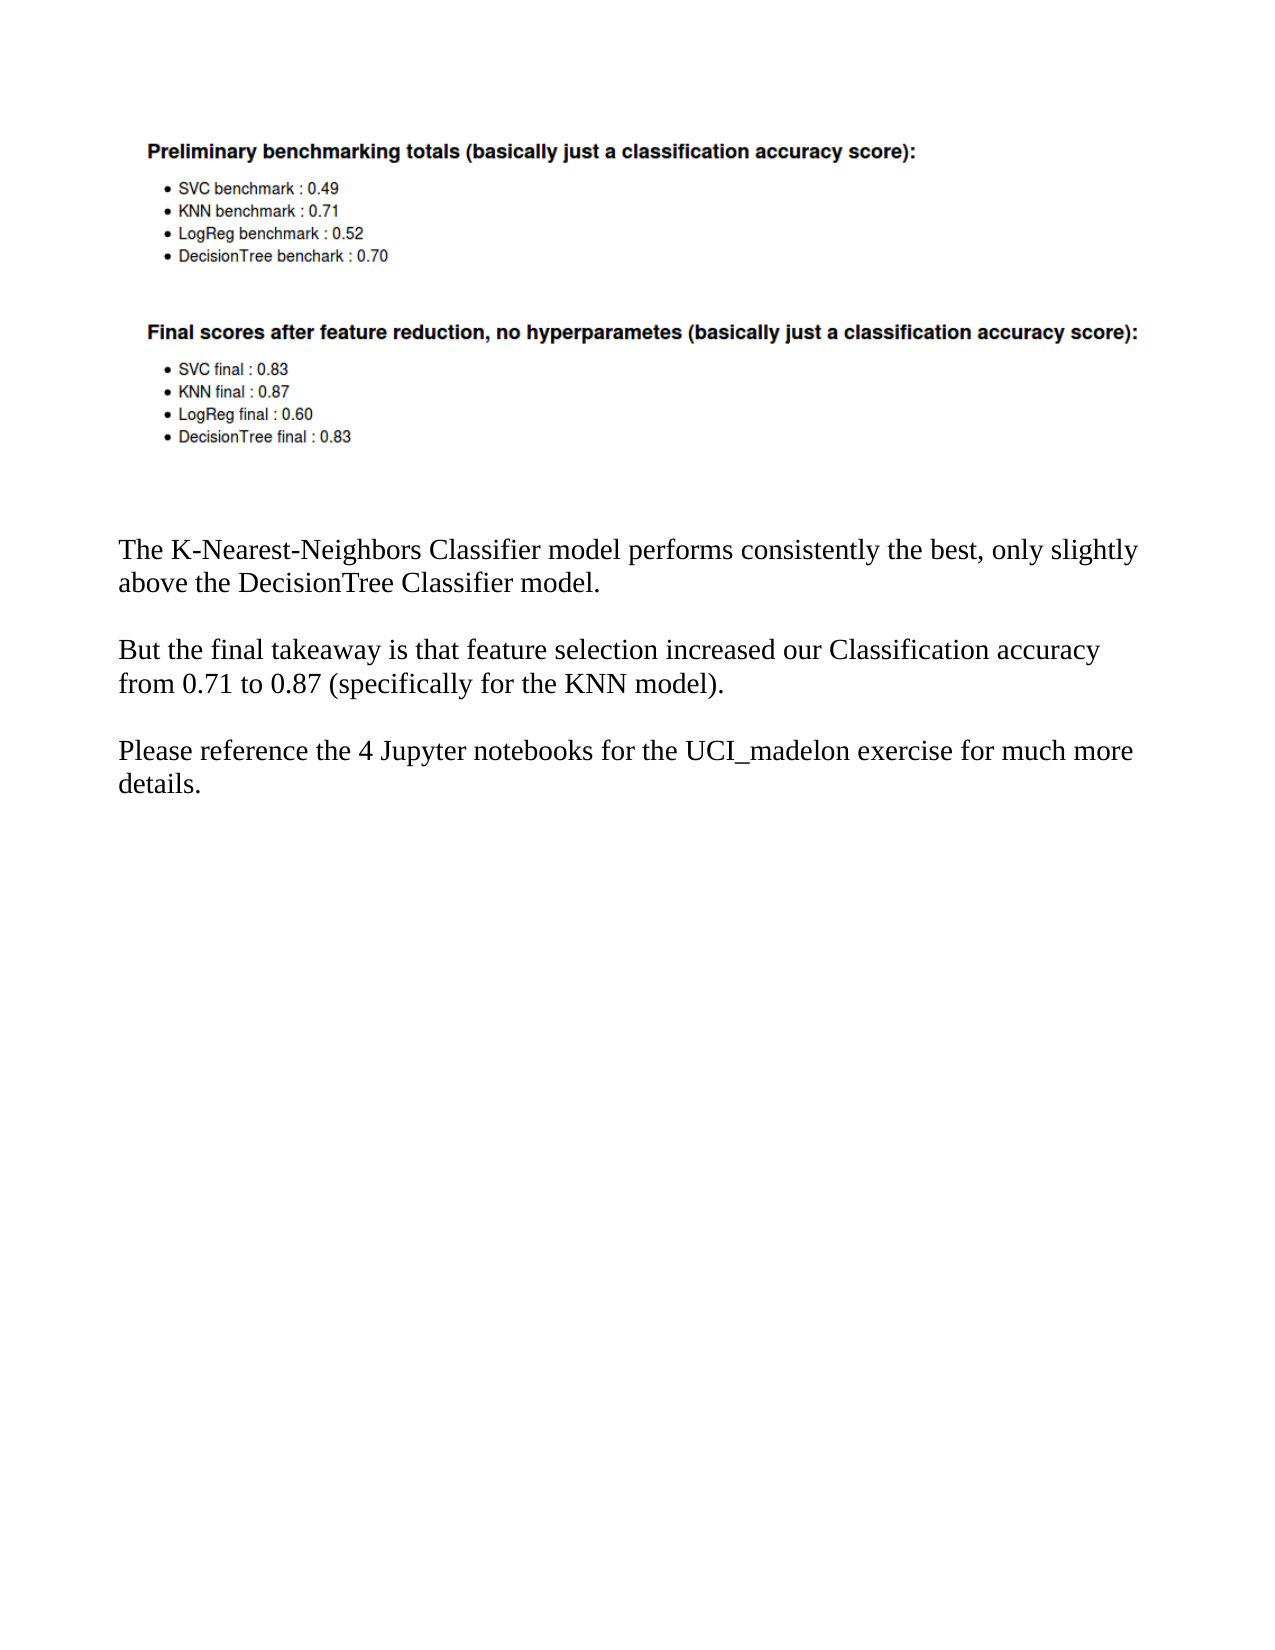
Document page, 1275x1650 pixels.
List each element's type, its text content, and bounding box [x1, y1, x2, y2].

text The K-Nearest-Neighbors Classifier model performs consistently the best, only slightly above the DecisionTree Classifier model. [118, 532, 1157, 599]
picture [118, 118, 1157, 465]
text Please reference the 4 Jupyter notebooks for the UCI_madelon exercise for much more details. [118, 733, 1157, 800]
text But the final takeaway is that feature selection increased our Classification accuracy from 0.71 to 0.87 (specifically for the KNN model). [118, 632, 1157, 699]
